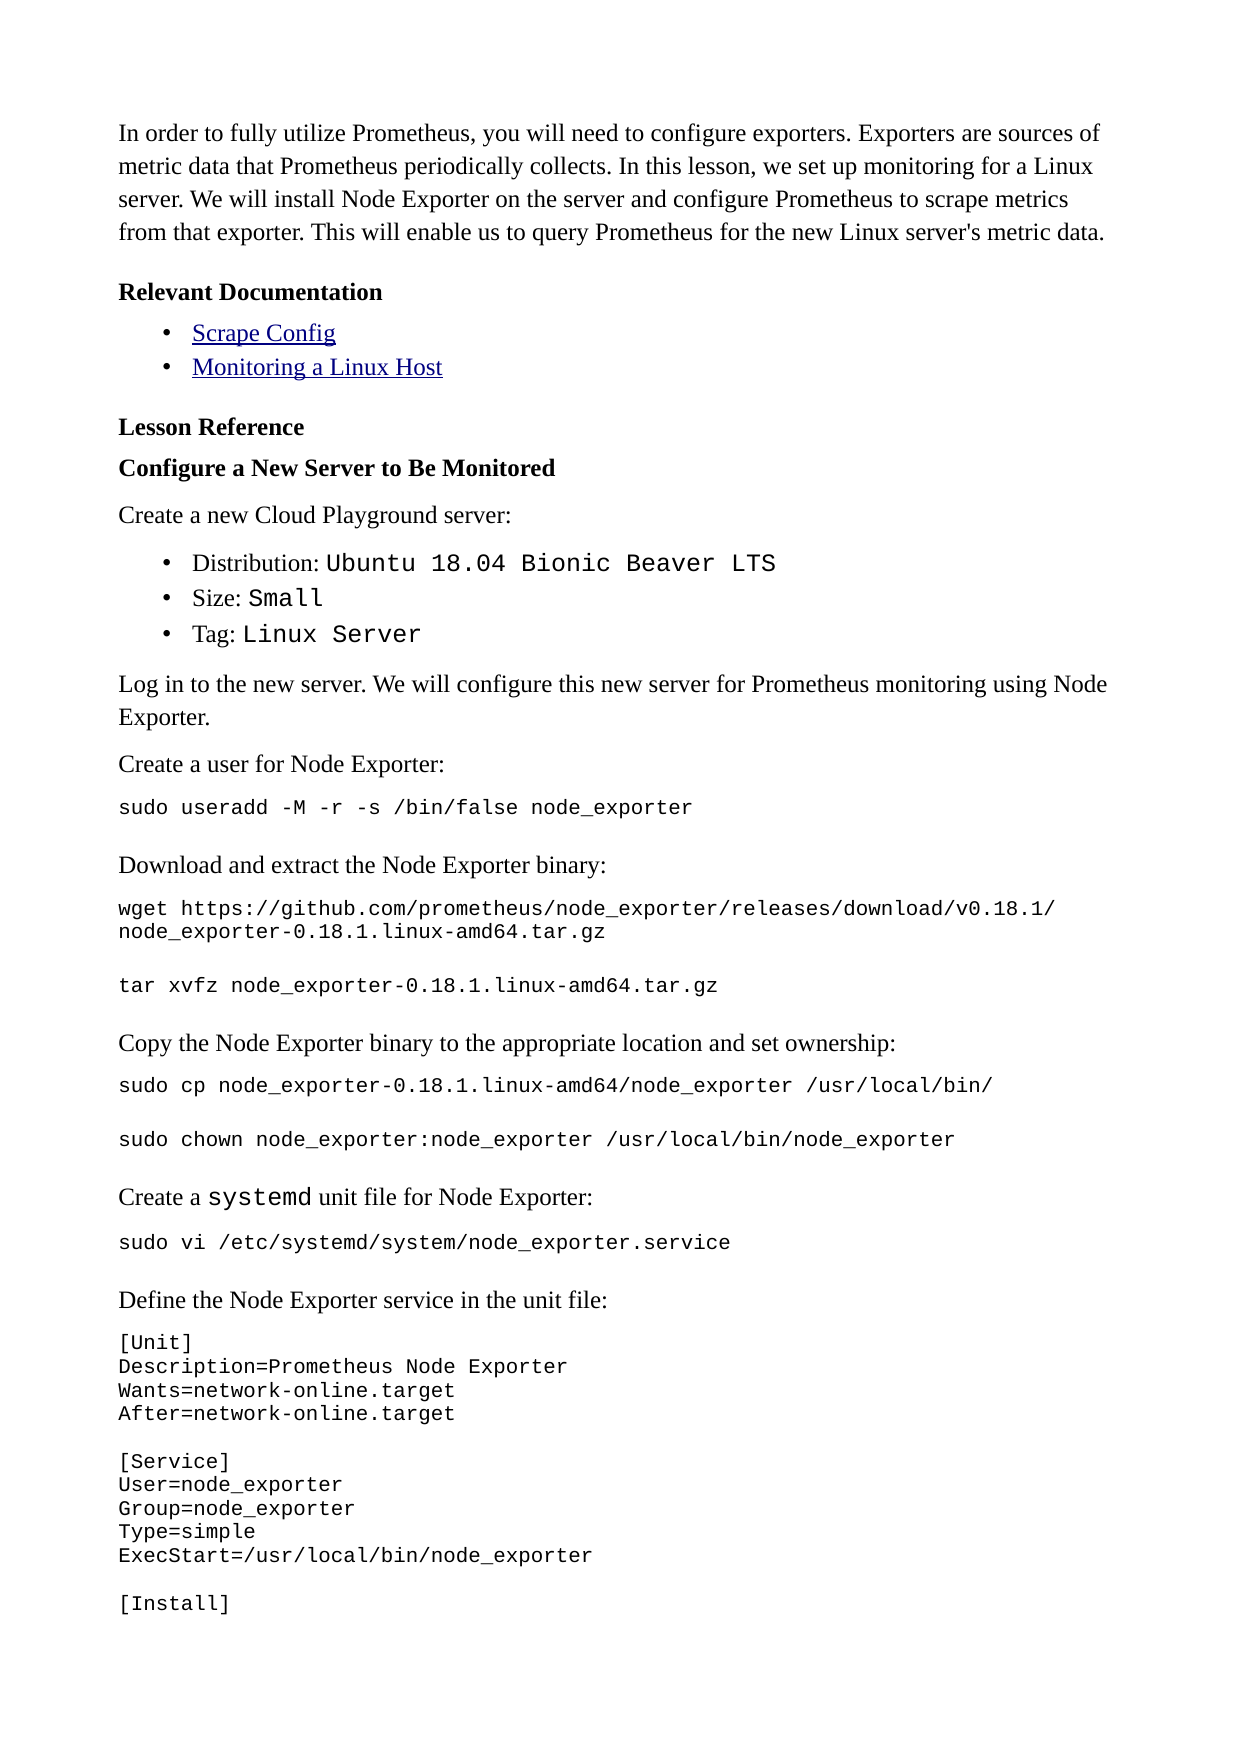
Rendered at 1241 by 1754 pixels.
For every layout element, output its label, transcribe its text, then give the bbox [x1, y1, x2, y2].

text wget https://github.com/prometheus/node_exporter/releases/download/v0.18.1/node_exporter-0.18.1.linux-amd64.tar.gz [118, 898, 1122, 945]
text User=node_exporter [118, 1474, 1122, 1498]
list Monitoring a Linux Host [162, 352, 1122, 380]
text [Install] [118, 1592, 1122, 1616]
text Log in to the new server. We will configure this new server for Prometheus monitoring using Node Exporter. [118, 669, 1122, 731]
text Description=Prometheus Node Exporter [118, 1356, 1122, 1380]
list Size: Small [162, 583, 1122, 614]
text In order to fully utilize Prometheus, you will need to configure exporters. Exporters are sources of metric data that Prometheus periodically collects. In this lesson, we set up monitoring for a Linux server. We will install Node Exporter on the server and configure Prometheus to scrape metrics from that exporter. This will enable us to query Prometheus for the new Linux server's metric data. [118, 118, 1122, 246]
list Distribution: Ubuntu 18.04 Bionic Beaver LTS [162, 548, 1122, 579]
text Define the Node Exporter service in the unit file: [118, 1285, 1122, 1313]
list Scrape Config [162, 318, 1122, 347]
list Tag: Linux Server [162, 619, 1122, 650]
text sudo cp node_exporter-0.18.1.linux-amd64/node_exporter /usr/local/bin/ [118, 1075, 1122, 1099]
text Create a new Cloud Playground server: [118, 501, 1122, 529]
text sudo useradd -M -r -s /bin/false node_exporter [118, 797, 1122, 821]
text Group=node_exporter [118, 1498, 1122, 1522]
text After=network-online.target [118, 1403, 1122, 1427]
text Create a user for Node Exporter: [118, 749, 1122, 778]
text Download and extract the Node Exporter binary: [118, 850, 1122, 879]
text Type=simple [118, 1522, 1122, 1545]
text [Unit] [118, 1332, 1122, 1356]
text [Service] [118, 1451, 1122, 1474]
text Create a systemd unit file for Node Exporter: [118, 1182, 1122, 1212]
text Wants=network-online.target [118, 1380, 1122, 1403]
text ExecStart=/usr/local/bin/node_exporter [118, 1545, 1122, 1569]
text tar xvfz node_exporter-0.18.1.linux-amd64.tar.gz [118, 975, 1122, 998]
subtitle Lesson Reference [118, 412, 1122, 440]
subtitle Relevant Documentation [118, 277, 1122, 306]
text sudo vi /etc/systemd/system/node_exporter.service [118, 1232, 1122, 1255]
text Configure a New Server to Be Monitored [118, 453, 1122, 482]
text Copy the Node Exporter binary to the appropriate location and set ownership: [118, 1028, 1122, 1057]
text sudo chown node_exporter:node_exporter /usr/local/bin/node_exporter [118, 1128, 1122, 1152]
